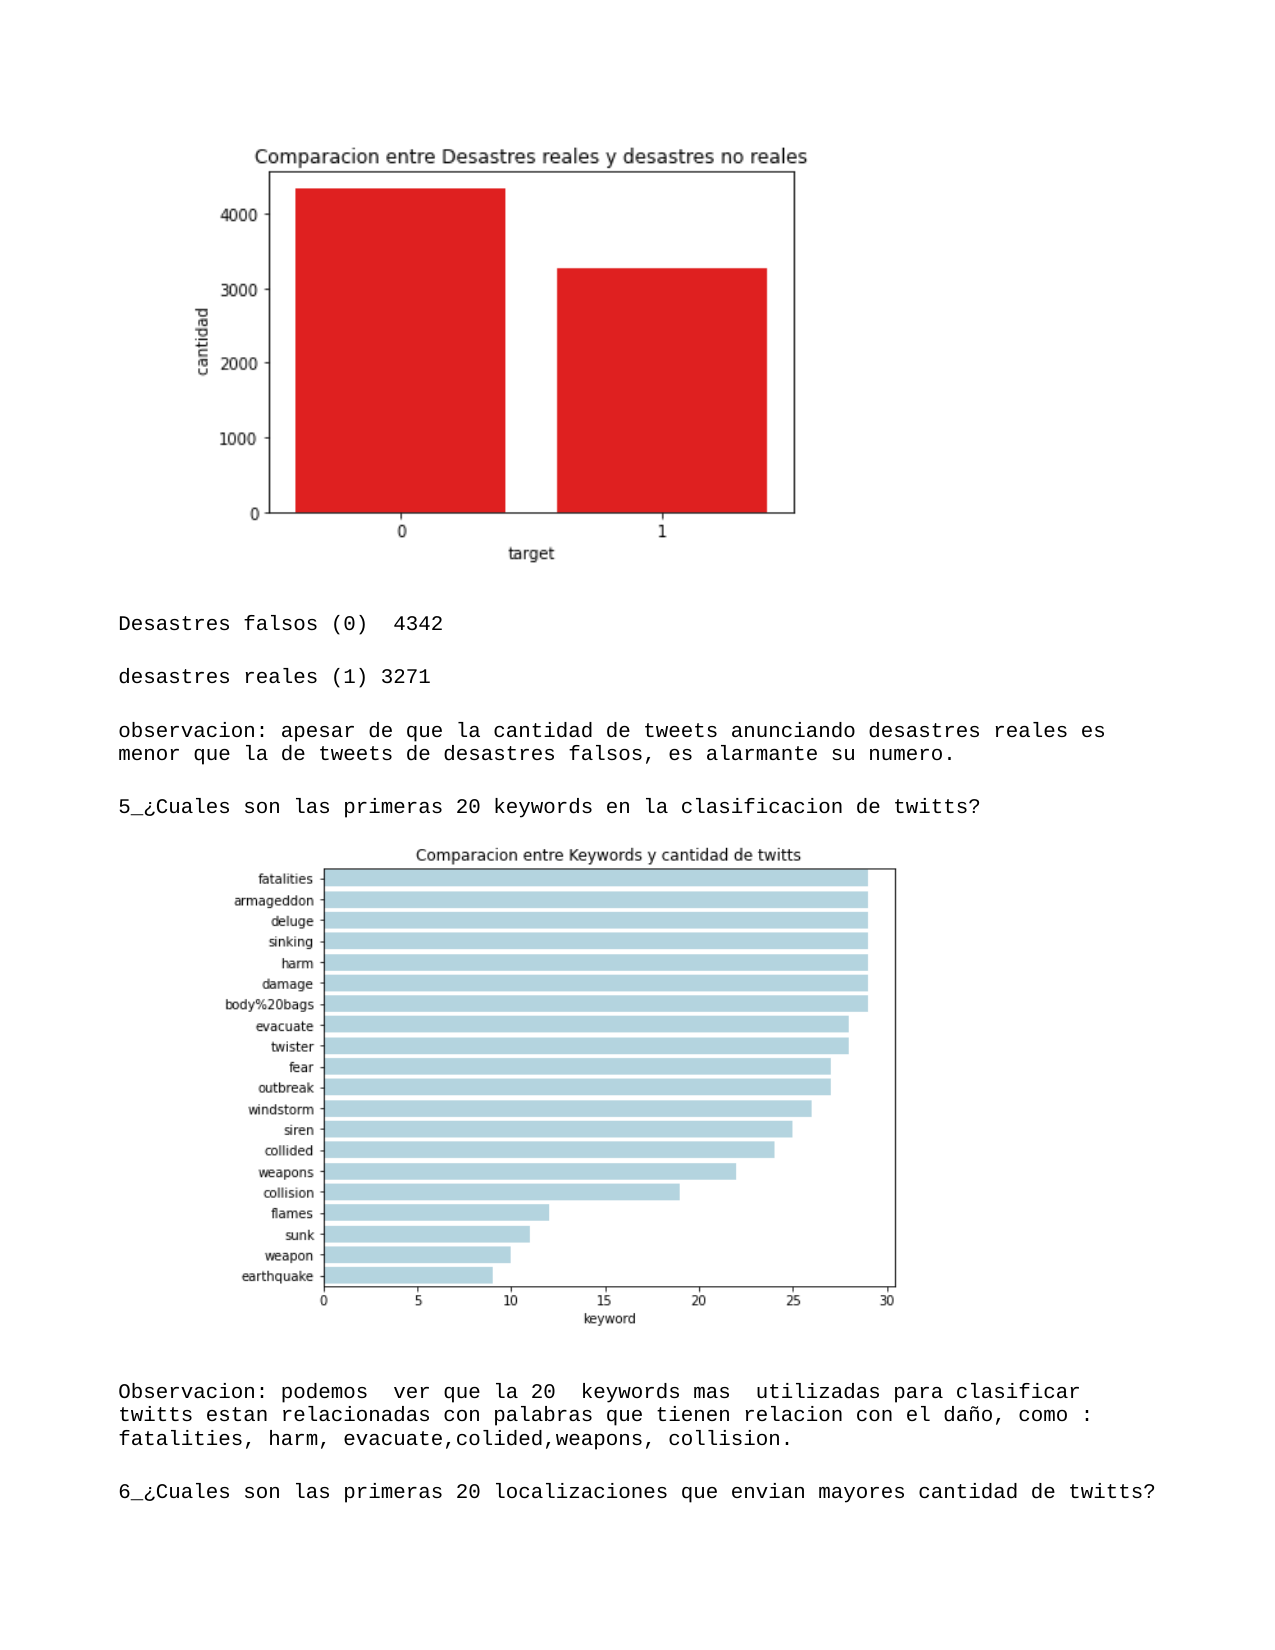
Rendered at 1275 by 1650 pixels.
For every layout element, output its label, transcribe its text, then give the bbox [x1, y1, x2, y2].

text Observacion: podemos ver que la 20 keywords mas utilizadas para clasificar twitts estan relacionadas con palabras que tienen relacion con el daño, como : fatalities, harm, evacuate,colided,weapons, collision. [118, 1381, 1157, 1452]
text 6_¿Cuales son las primeras 20 localizaciones que envian mayores cantidad de twitts? [118, 1481, 1157, 1505]
text desastres reales (1) 3271 [118, 667, 1157, 690]
picture [187, 137, 819, 572]
text observacion: apesar de que la cantidad de tweets anunciando desastres reales es menor que la de tweets de desastres falsos, es alarmante su numero. [118, 720, 1157, 767]
text Desastres falsos (0) 4342 [118, 613, 1157, 637]
text 5_¿Cuales son las primeras 20 keywords en la clasificacion de twitts? [118, 796, 1157, 820]
picture [216, 840, 904, 1335]
